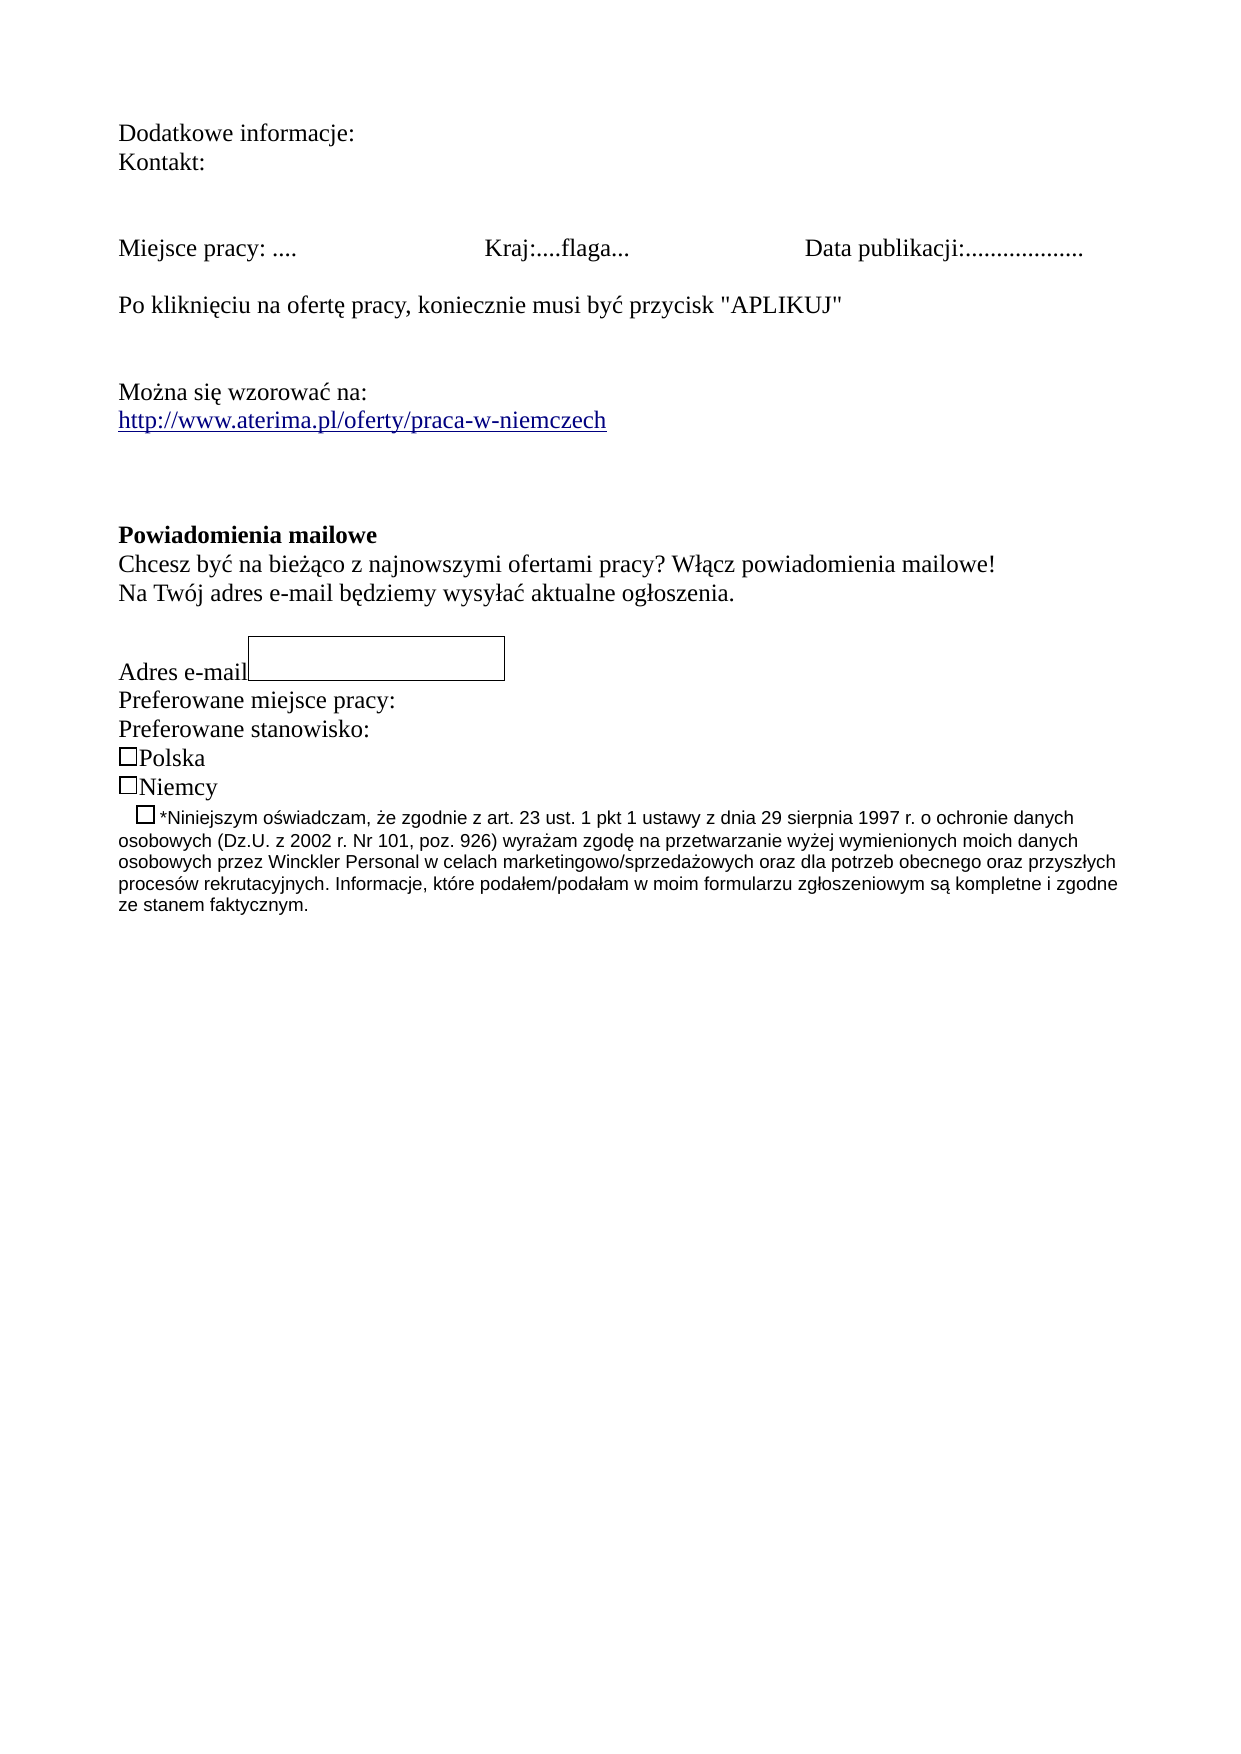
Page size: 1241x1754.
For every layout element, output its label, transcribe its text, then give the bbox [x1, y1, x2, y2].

text Preferowane miejsce pracy: [118, 686, 1122, 714]
text http://www.aterima.pl/oferty/praca-w-niemczech [118, 406, 1122, 434]
text Kontakt: [118, 147, 1122, 176]
text Chcesz być na bieżąco z najnowszymi ofertami pracy? Włącz powiadomienia mailowe! Na Twój adres e-mail będziemy wysyłać aktualne ogłoszenia. [118, 549, 1122, 607]
text Niemcy [118, 772, 1122, 801]
text *Niniejszym oświadczam, że zgodnie z art. 23 ust. 1 pkt 1 ustawy z dnia 29 sierpnia 1997 r. o ochronie danych osobowych (Dz.U. z 2002 r. Nr 101, poz. 926) wyrażam zgodę na przetwarzanie wyżej wymienionych moich danych osobowych przez Winckler Personal w celach marketingowo/sprzedażowych oraz dla potrzeb obecnego oraz przyszłych procesów rekrutacyjnych. Informacje, które podałem/podałam w moim formularzu zgłoszeniowym są kompletne i zgodne ze stanem faktycznym. [118, 801, 1122, 916]
text Preferowane stanowisko: [118, 714, 1122, 743]
text Dodatkowe informacje: [118, 118, 1122, 147]
text Powiadomienia mailowe [118, 521, 1122, 549]
text Adres e-mail [118, 636, 1122, 686]
text Po kliknięciu na ofertę pracy, koniecznie musi być przycisk "APLIKUJ" [118, 291, 1122, 319]
text Miejsce pracy: .... Kraj:....flaga... Data publikacji:................... [118, 233, 1122, 262]
text Można się wzorować na: [118, 377, 1122, 406]
text Polska [118, 743, 1122, 772]
